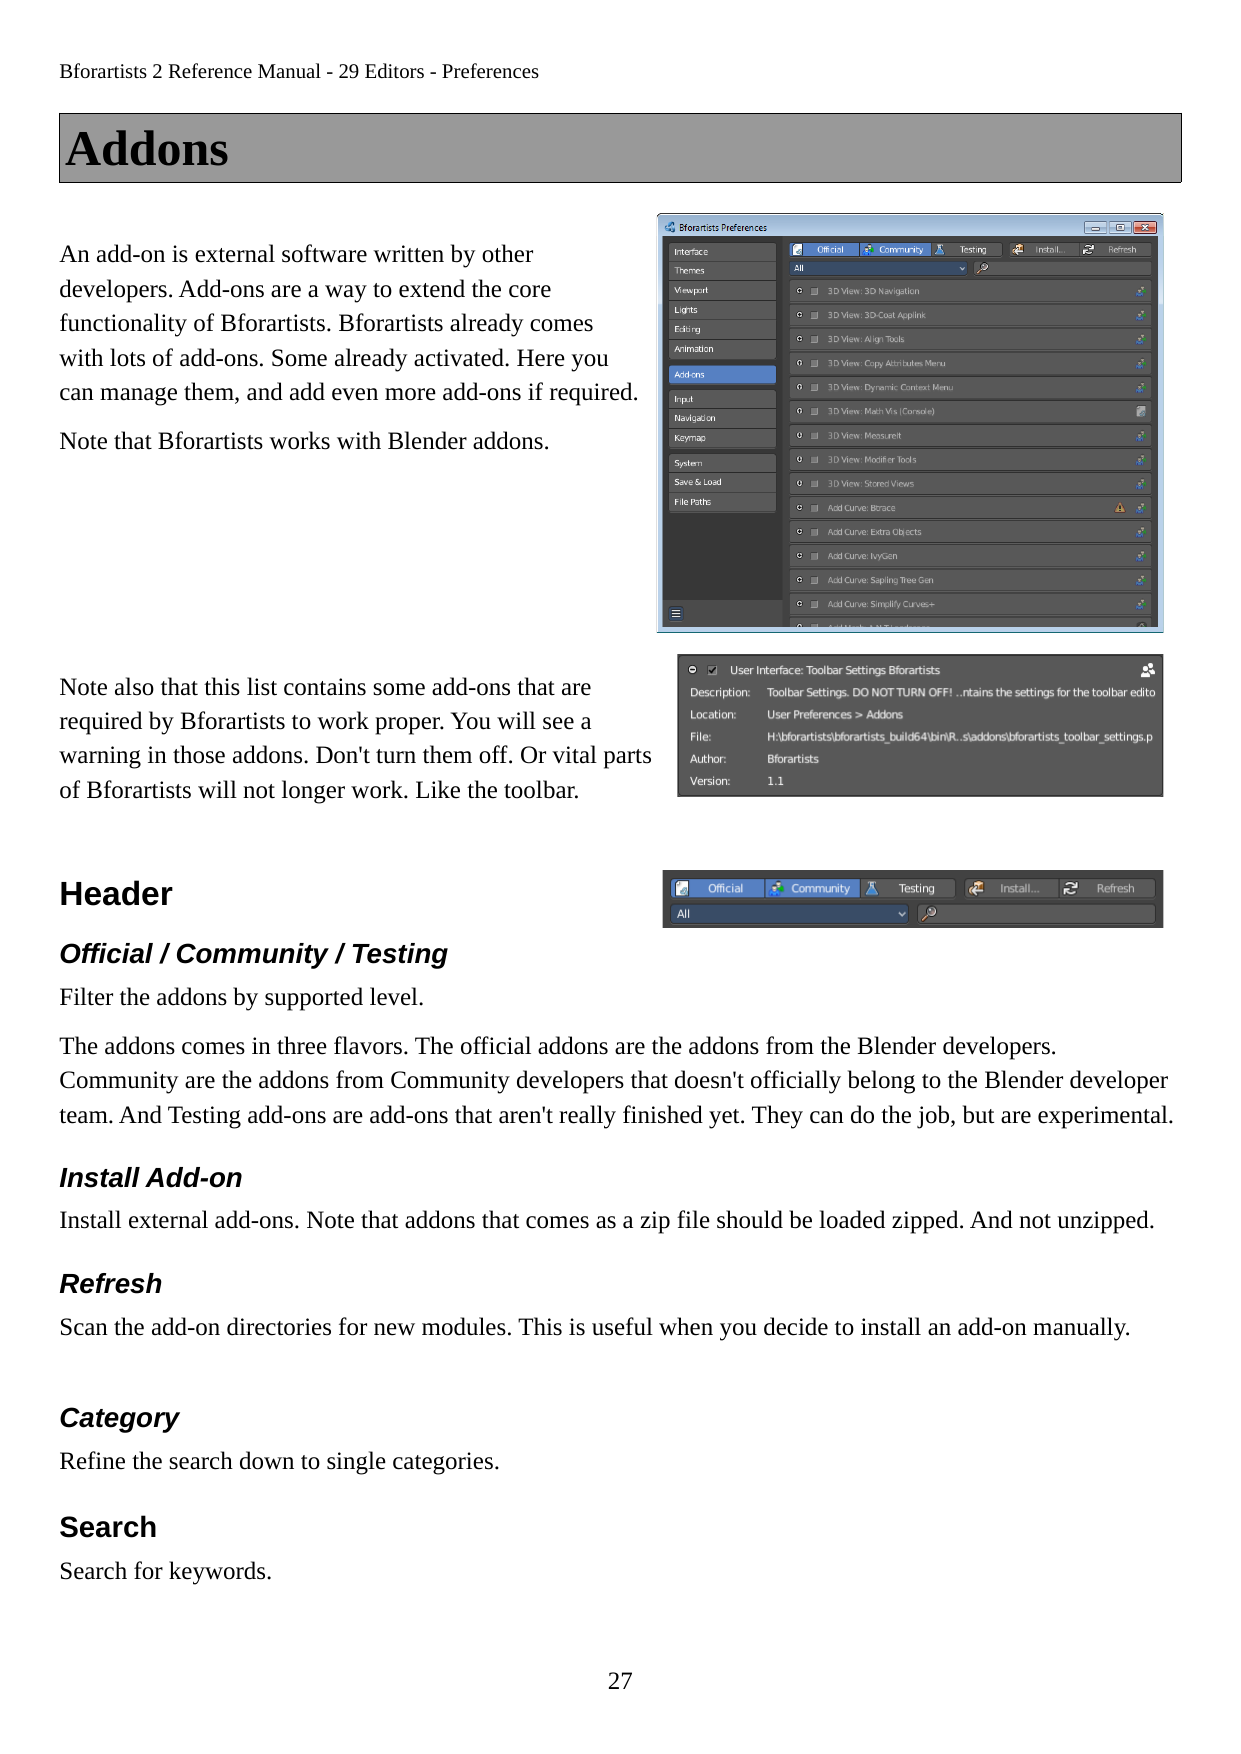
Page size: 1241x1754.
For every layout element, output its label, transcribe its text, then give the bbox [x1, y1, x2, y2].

subtitle [1164, 874, 1181, 912]
text Note that Bforartists works with Blender addons. [59, 426, 656, 455]
subtitle Header [59, 874, 662, 912]
picture [656, 213, 1164, 633]
text Install external add-ons. Note that addons that comes as a zip file should be loaded zipped. And not unzipped. [59, 1206, 1181, 1234]
subtitle Refresh [59, 1267, 1181, 1299]
text Filter the addons by supported level. [59, 982, 1181, 1010]
text Refine the search down to single categories. [59, 1446, 1181, 1475]
subtitle Category [59, 1402, 1181, 1434]
subtitle Search [59, 1510, 1181, 1544]
text Search for keywords. [59, 1556, 1181, 1585]
table_header Addons [60, 114, 1181, 182]
text An add-on is external software written by other developers. Add-ons are a way to extend the core functionality of Bforartists. Bforartists already comes with lots of add-ons. Some already activated. Here you can manage them, and add even more add-ons if required. [59, 239, 656, 406]
picture [677, 654, 1164, 797]
text The addons comes in three flavors. The official addons are the addons from the Blender developers. Community are the addons from Community developers that doesn't officially belong to the Blender developer team. And Testing add-ons are add-ons that aren't really finished yet. They can do the job, but are experimental. [59, 1031, 1181, 1128]
subtitle Official / Community / Testing [59, 937, 1181, 969]
text Scan the add-on directories for new modules. This is useful when you decide to install an add-on manually. [59, 1312, 1181, 1340]
subtitle Install Add-on [59, 1161, 1181, 1193]
text Note also that this list contains some add-ons that are required by Bforartists to work proper. You will see a warning in those addons. Don't turn them off. Or vital parts of Bforartists will not longer work. Like the toolbar. [59, 672, 1181, 804]
